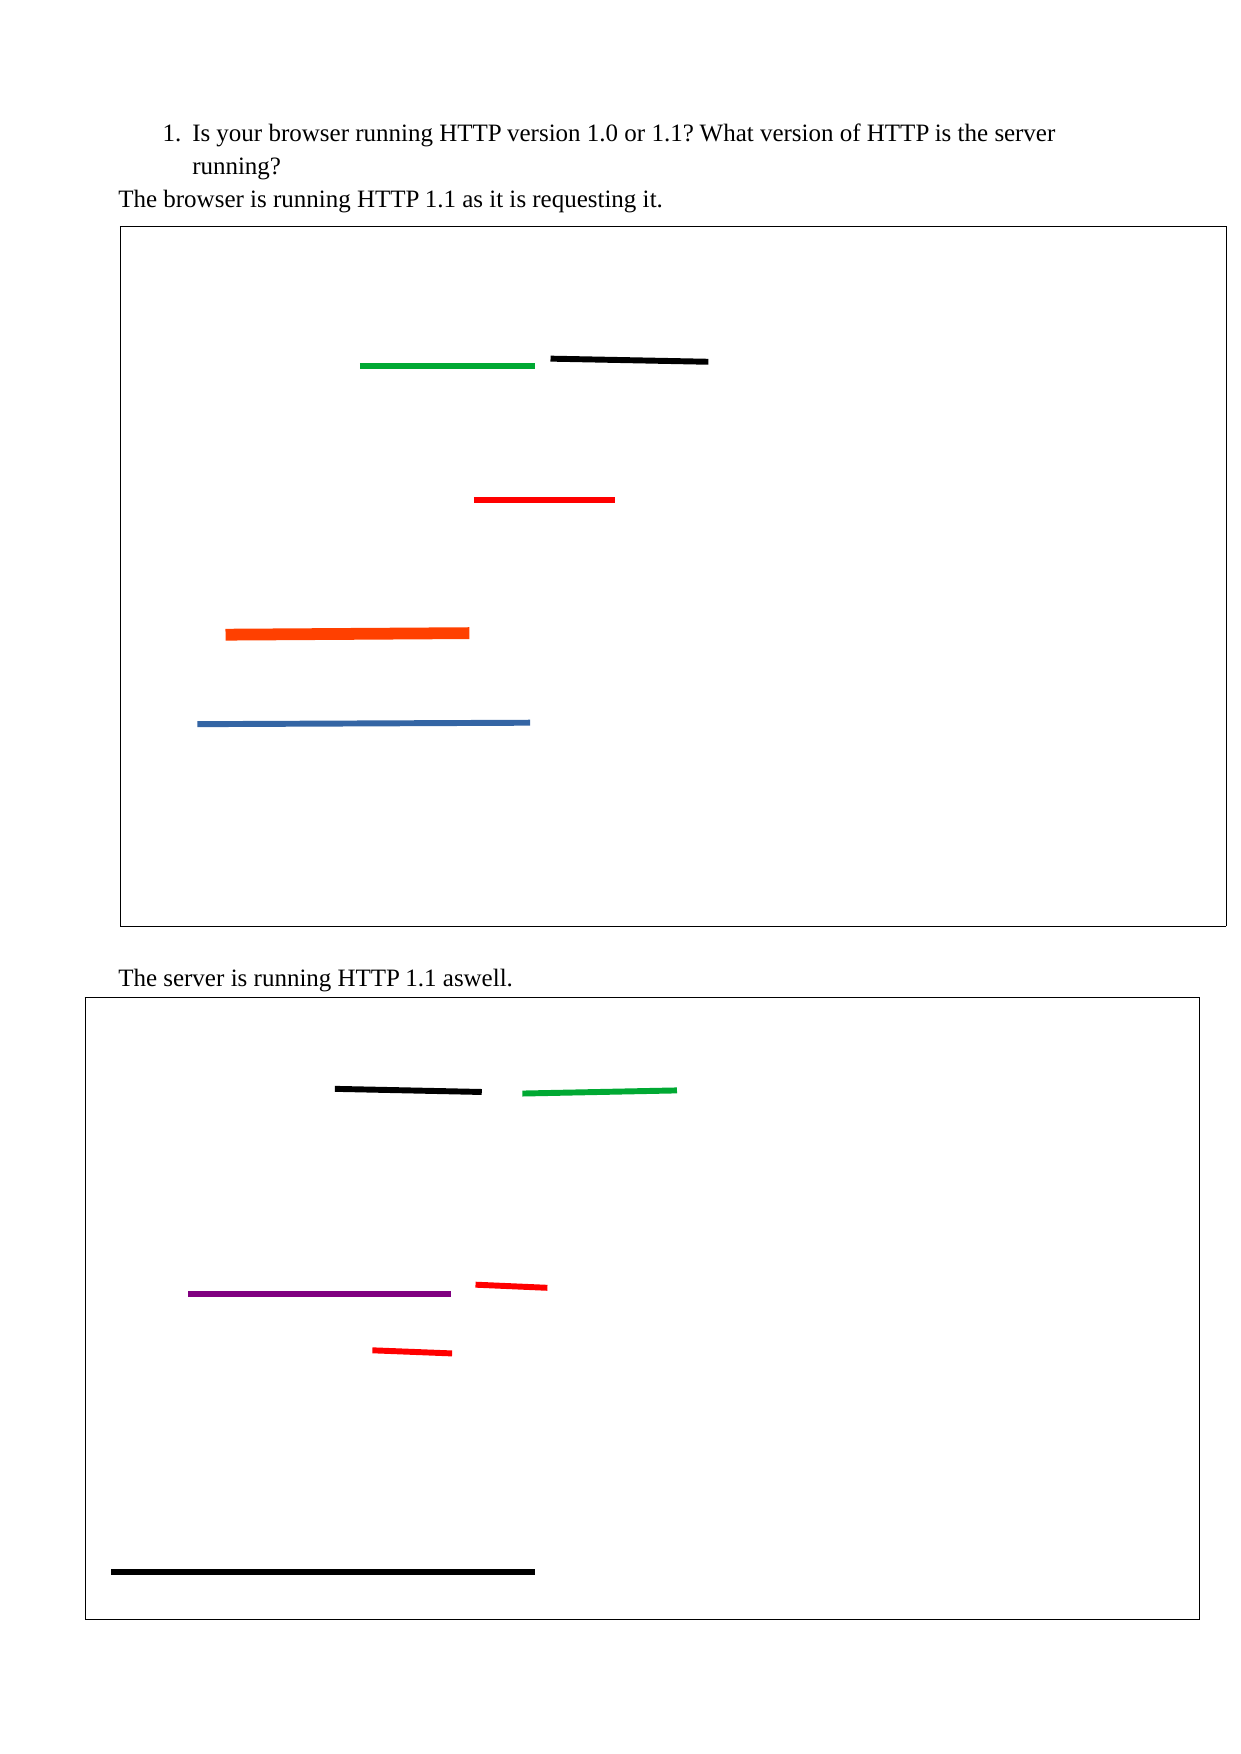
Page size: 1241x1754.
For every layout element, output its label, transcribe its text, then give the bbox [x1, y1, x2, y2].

text The server is running HTTP 1.1 aswell. [118, 963, 1122, 992]
list Is your browser running HTTP version 1.0 or 1.1? What version of HTTP is the server running? [162, 118, 1122, 180]
text The browser is running HTTP 1.1 as it is requesting it. [118, 184, 1122, 213]
text [86, 998, 1199, 1619]
